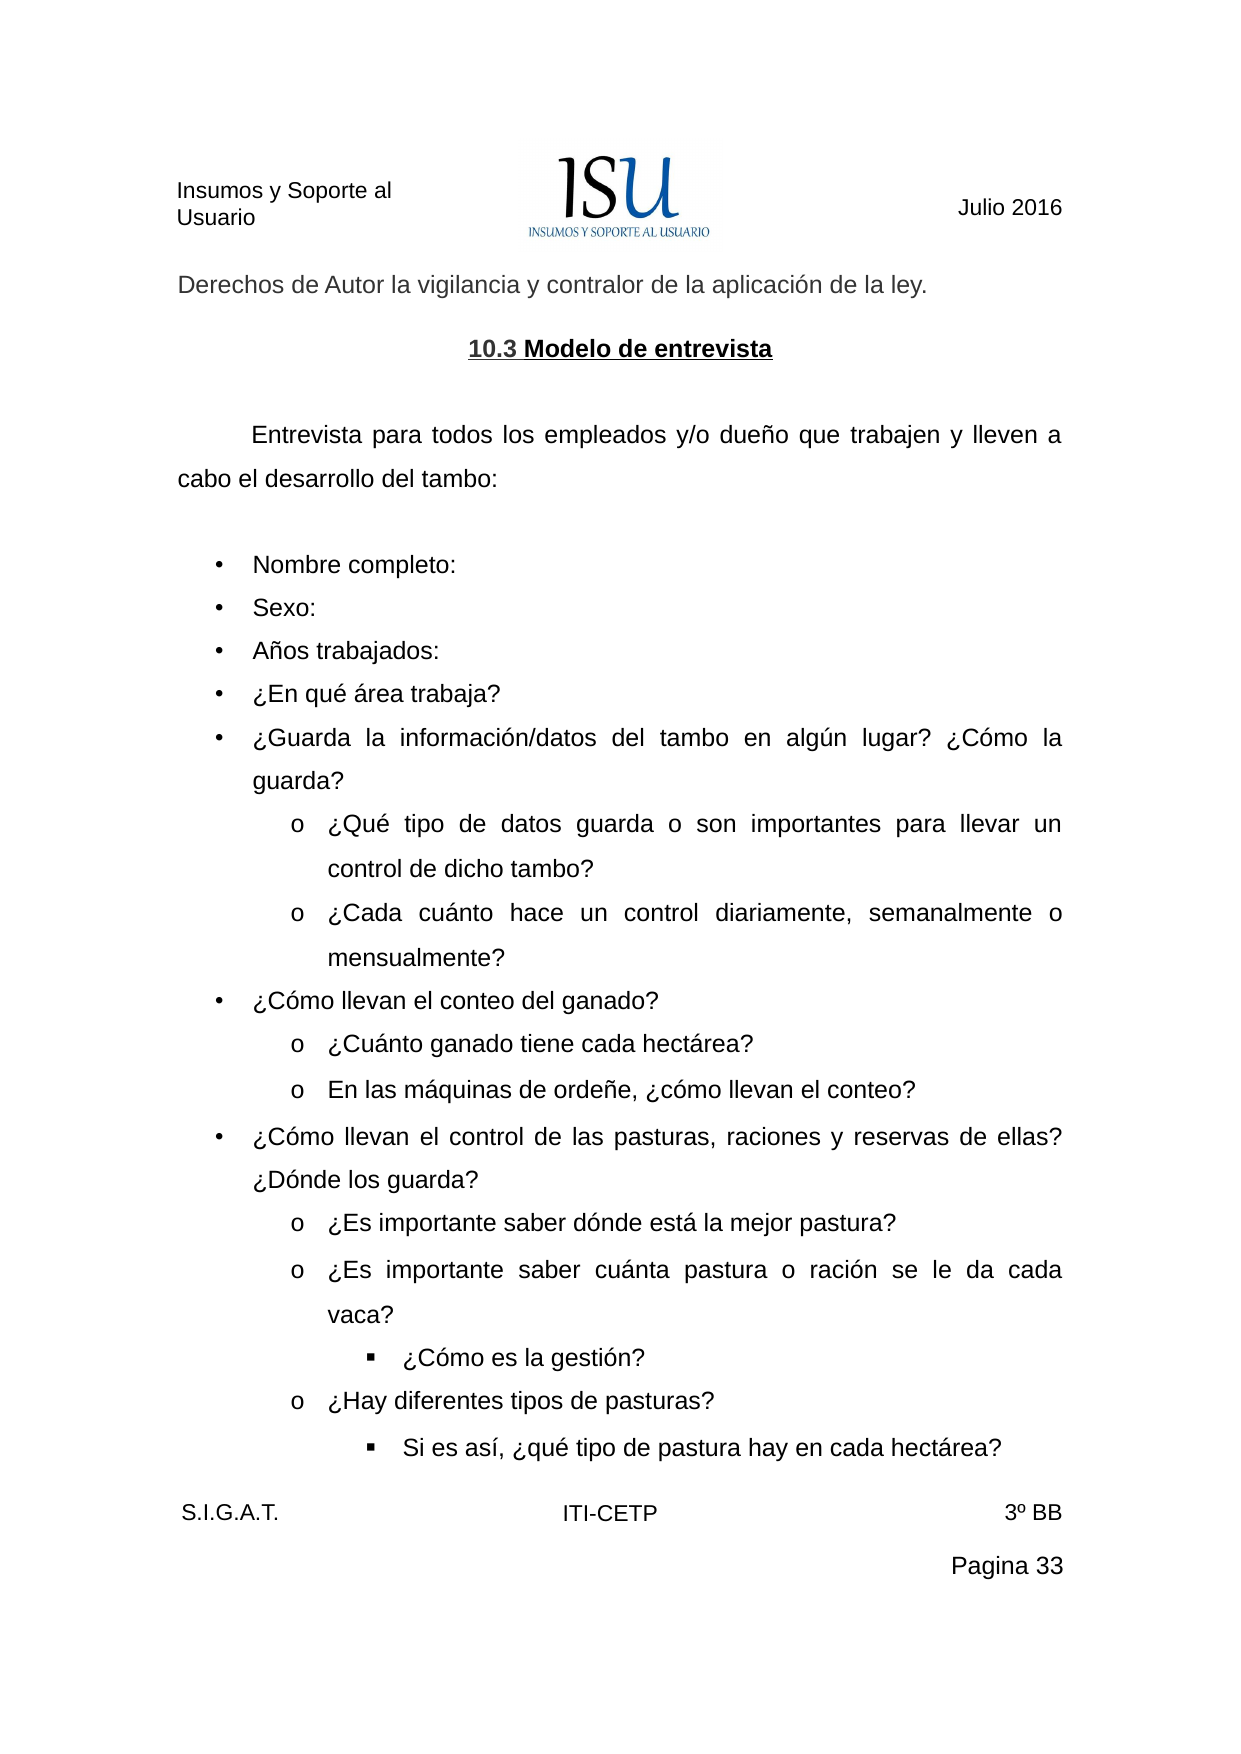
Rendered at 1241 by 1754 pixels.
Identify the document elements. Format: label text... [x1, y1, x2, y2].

list ¿Es importante saber dónde está la mejor pastura? [290, 1208, 1063, 1239]
list Sexo: [215, 593, 1063, 622]
text 10.3 Modelo de entrevista [177, 334, 1063, 363]
list ¿Cada cuánto hace un control diariamente, semanalmente o mensualmente? [290, 897, 1063, 972]
list ¿Hay diferentes tipos de pasturas? [290, 1386, 1063, 1417]
list ¿Guarda la información/datos del tambo en algún lugar? ¿Cómo la guarda? [215, 723, 1063, 795]
list Nombre completo: [215, 550, 1063, 579]
list ¿Es importante saber cuánta pastura o ración se le da cada vaca? [290, 1254, 1063, 1329]
list Si es así, ¿qué tipo de pastura hay en cada hectárea? [365, 1433, 1063, 1461]
list ¿Cómo es la gestión? [365, 1343, 1063, 1372]
list ¿Cómo llevan el control de las pasturas, raciones y reservas de ellas? ¿Dónde los guarda? [215, 1122, 1063, 1194]
text Derechos de Autor la vigilancia y contralor de la aplicación de la ley. [177, 270, 1063, 299]
text Entrevista para todos los empleados y/o dueño que trabajen y lleven a cabo el desarrollo del tambo: [177, 420, 1063, 492]
list ¿Cómo llevan el conteo del ganado? [215, 986, 1063, 1015]
list En las máquinas de ordeñe, ¿cómo llevan el conteo? [290, 1076, 1063, 1106]
list ¿Qué tipo de datos guarda o son importantes para llevar un control de dicho tambo? [290, 809, 1063, 883]
picture [517, 138, 723, 252]
list Años trabajados: [215, 636, 1063, 665]
list ¿Cuánto ganado tiene cada hectárea? [290, 1029, 1063, 1060]
list ¿En qué área trabaja? [215, 679, 1063, 708]
